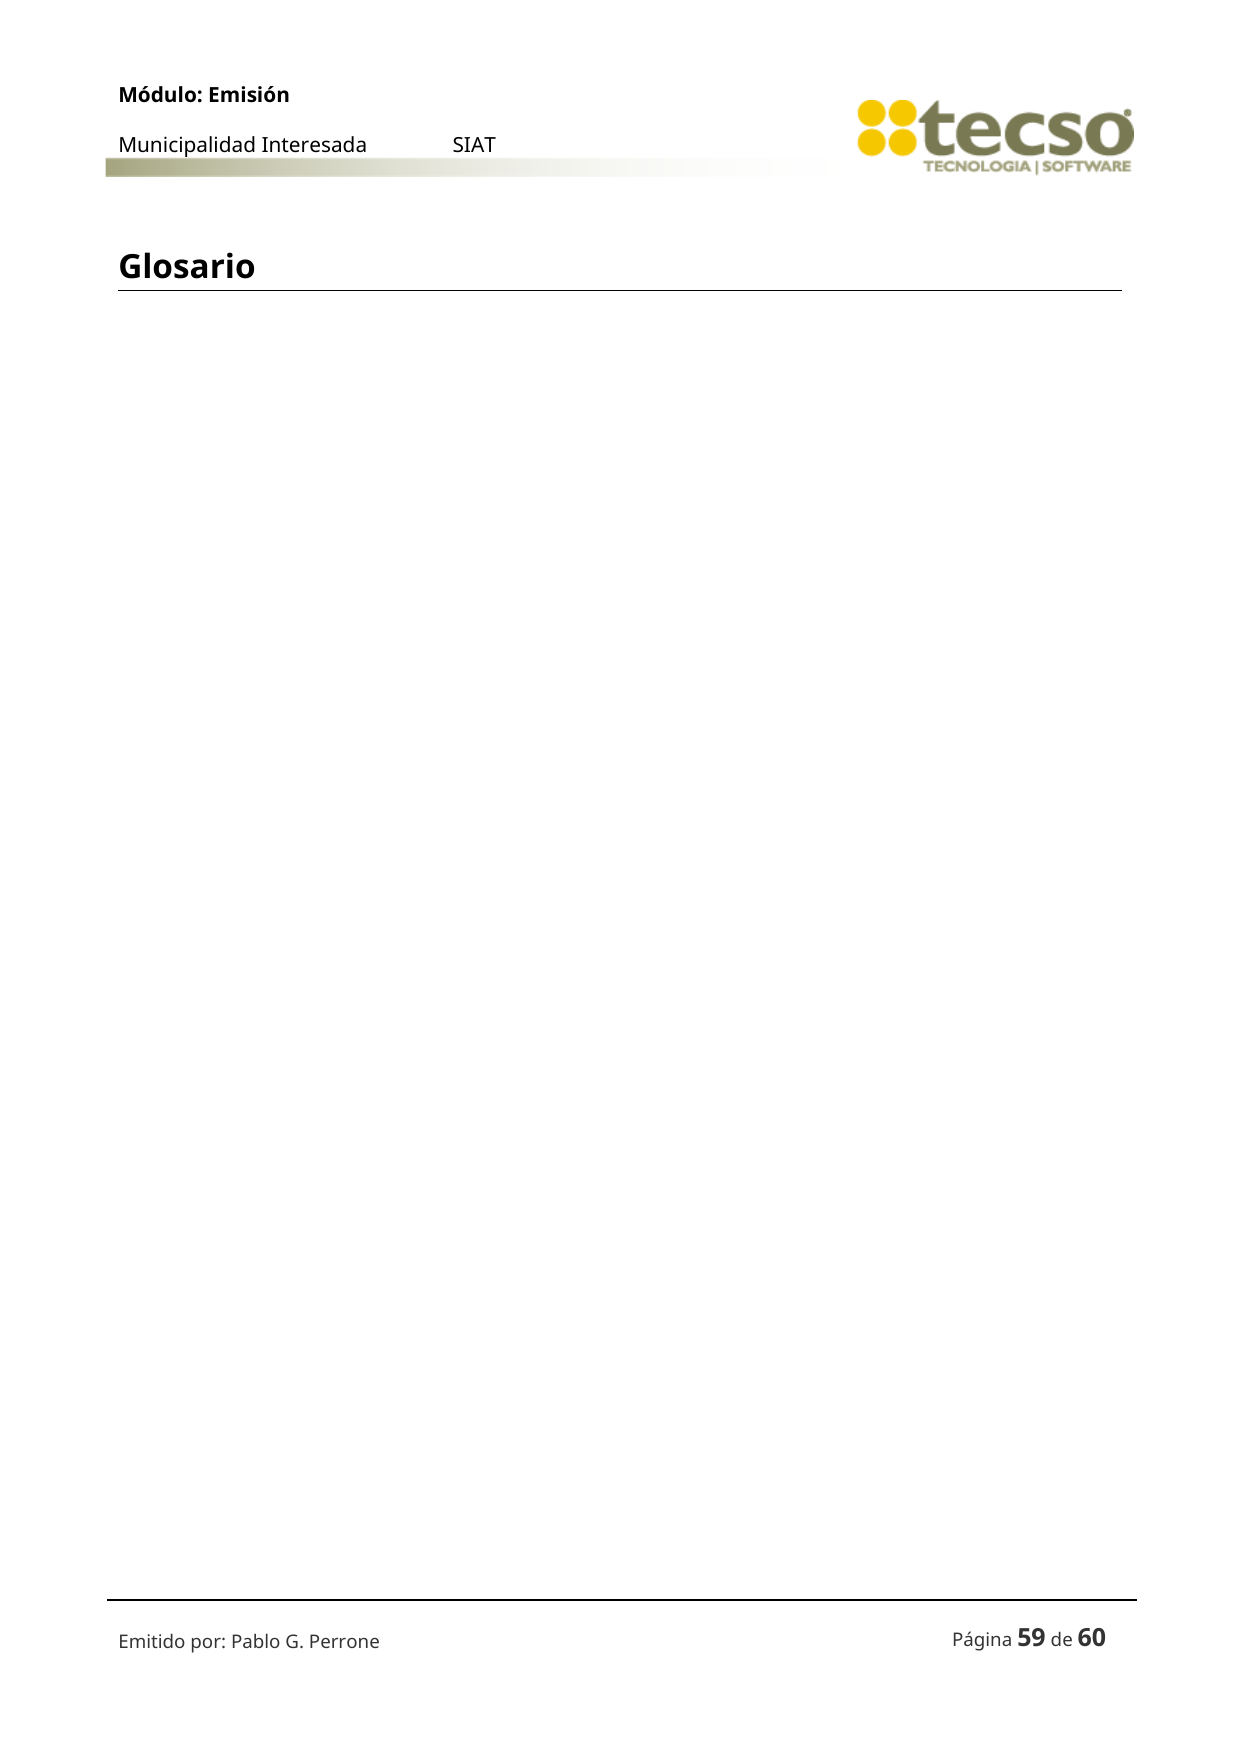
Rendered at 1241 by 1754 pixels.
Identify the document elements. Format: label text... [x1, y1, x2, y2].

subtitle Glosario [118, 243, 1122, 290]
picture [105, 100, 1134, 177]
